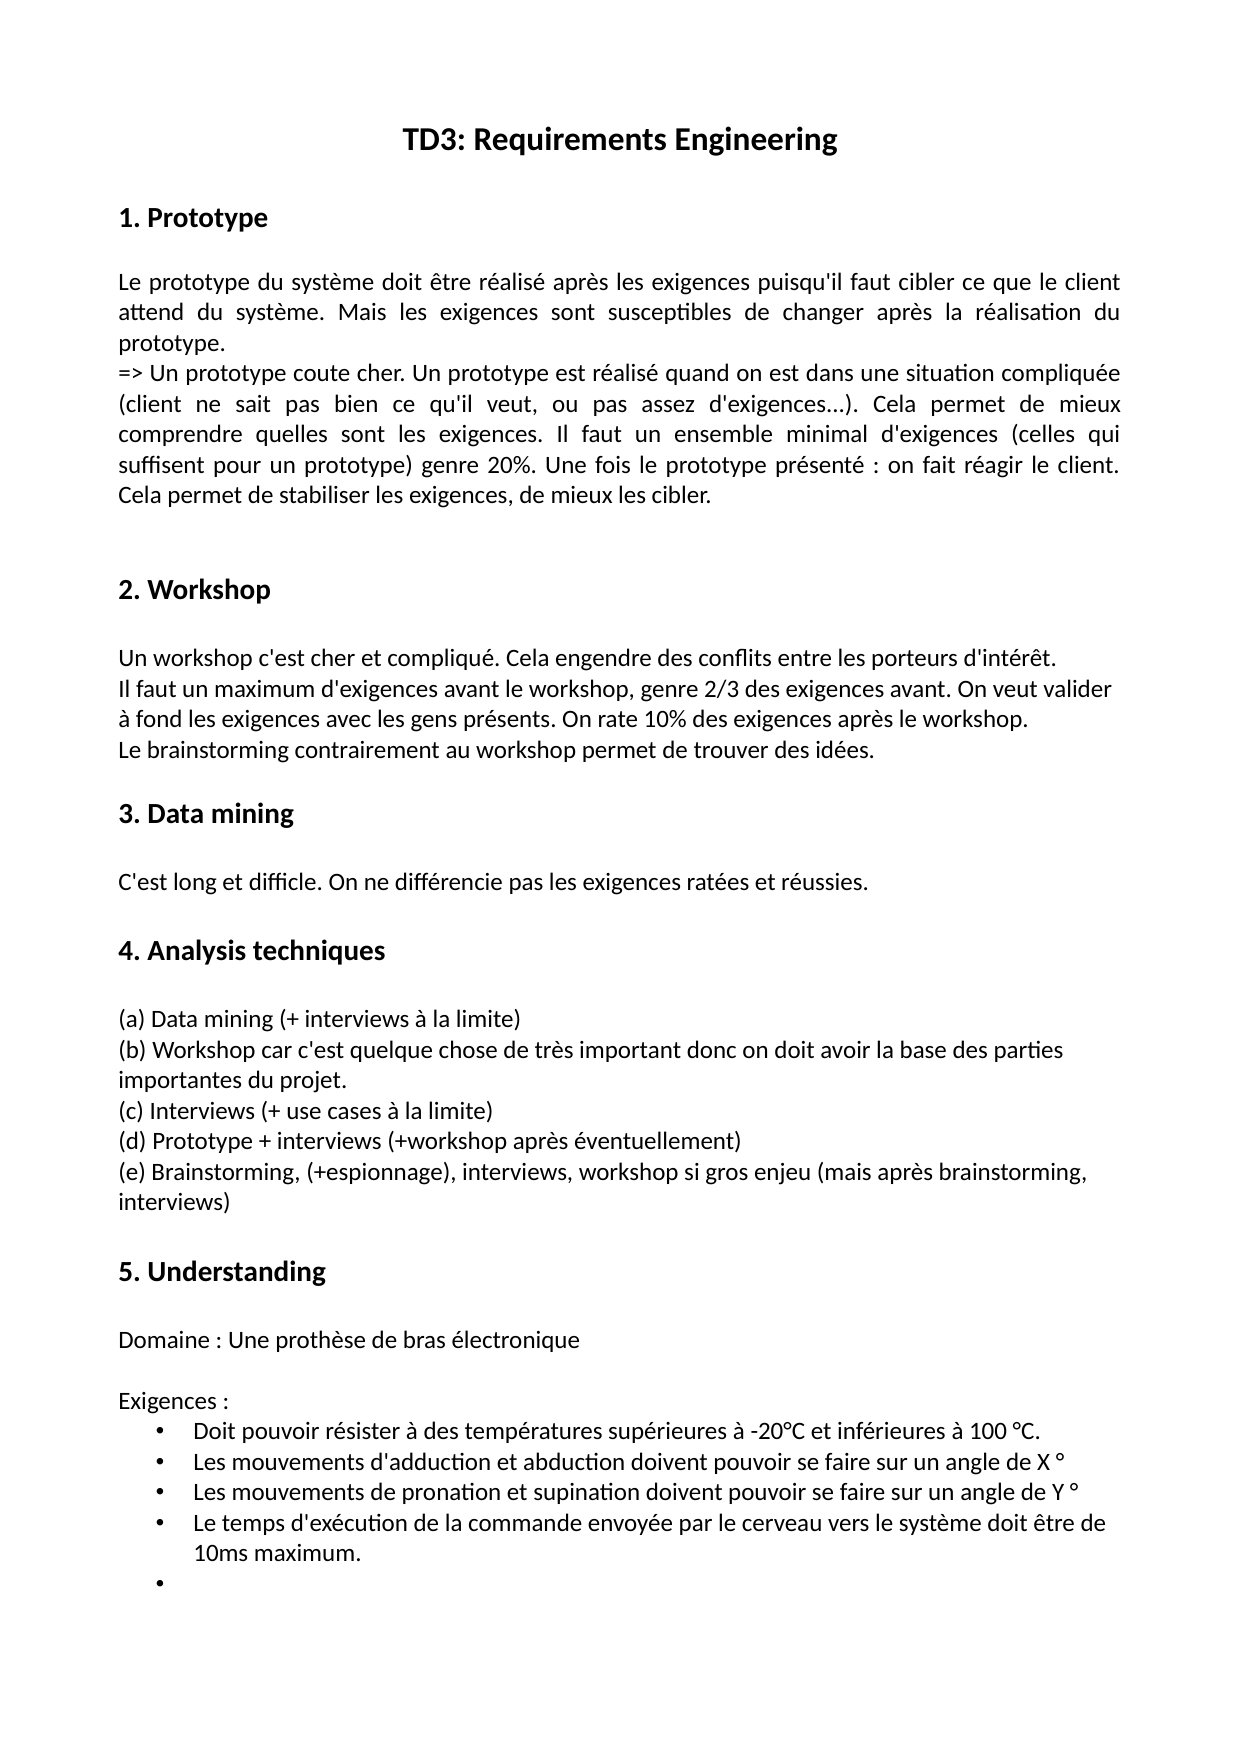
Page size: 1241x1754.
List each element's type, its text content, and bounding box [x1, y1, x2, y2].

text 5. Understanding [118, 1253, 1122, 1288]
list Le temps d'exécution de la commande envoyée par le cerveau vers le système doit être de 10ms maximum. [156, 1507, 1122, 1568]
text Le brainstorming contrairement au workshop permet de trouver des idées. [118, 734, 1122, 764]
list Les mouvements d'adduction et abduction doivent pouvoir se faire sur un angle de X ° [156, 1446, 1122, 1477]
text (c) Interviews (+ use cases à la limite) [118, 1095, 1122, 1126]
text 1. Prototype [118, 199, 1122, 235]
text (e) Brainstorming, (+espionnage), interviews, workshop si gros enjeu (mais après brainstorming, interviews) [118, 1156, 1122, 1217]
text Un workshop c'est cher et compliqué. Cela engendre des conflits entre les porteurs d'intérêt. [118, 642, 1122, 673]
text Domaine : Une prothèse de bras électronique [118, 1324, 1122, 1354]
list Doit pouvoir résister à des températures supérieures à -20°C et inférieures à 100 °C. [156, 1416, 1122, 1446]
text TD3: Requirements Engineering [118, 118, 1122, 159]
list Les mouvements de pronation et supination doivent pouvoir se faire sur un angle de Y ° [156, 1477, 1122, 1507]
text C'est long et difficle. On ne différencie pas les exigences ratées et réussies. [118, 866, 1122, 897]
text 4. Analysis techniques [118, 932, 1122, 968]
text 3. Data mining [118, 795, 1122, 830]
text => Un prototype coute cher. Un prototype est réalisé quand on est dans une situation compliquée (client ne sait pas bien ce qu'il veut, ou pas assez d'exigences...). Cela permet de mieux comprendre quelles sont les exigences. Il faut un ensemble minimal d'exigences (celles qui suffisent pour un prototype) genre 20%. Une fois le prototype présenté : on fait réagir le client. Cela permet de stabiliser les exigences, de mieux les cibler. [118, 357, 1122, 510]
text Le prototype du système doit être réalisé après les exigences puisqu'il faut cibler ce que le client attend du système. Mais les exigences sont susceptibles de changer après la réalisation du prototype. [118, 266, 1122, 357]
text (a) Data mining (+ interviews à la limite) [118, 1003, 1122, 1034]
text 2. Workshop [118, 571, 1122, 607]
text (d) Prototype + interviews (+workshop après éventuellement) [118, 1126, 1122, 1156]
text Il faut un maximum d'exigences avant le workshop, genre 2/3 des exigences avant. On veut valider à fond les exigences avec les gens présents. On rate 10% des exigences après le workshop. [118, 673, 1122, 734]
text Exigences : [118, 1385, 1122, 1416]
text (b) Workshop car c'est quelque chose de très important donc on doit avoir la base des parties importantes du projet. [118, 1034, 1122, 1095]
